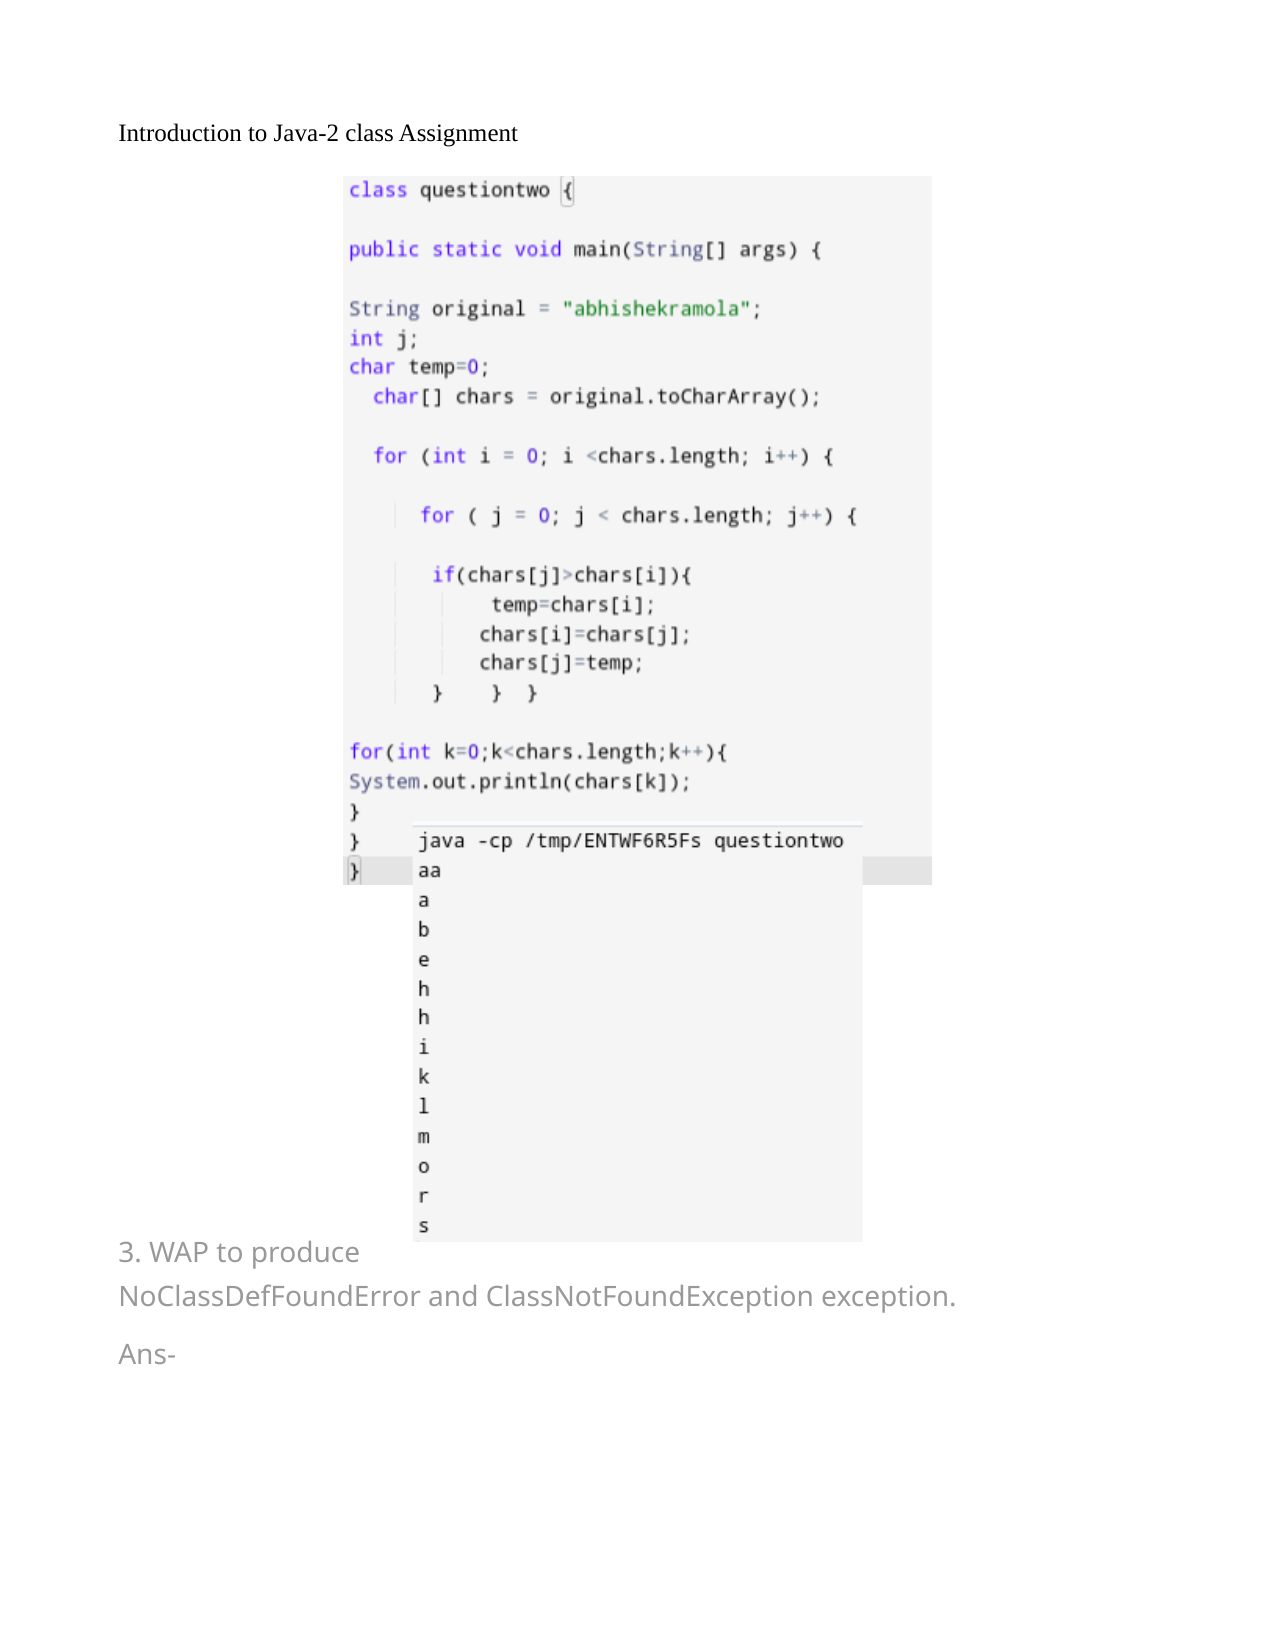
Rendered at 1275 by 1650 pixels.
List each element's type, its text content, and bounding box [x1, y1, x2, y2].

text 3. WAP to produce NoClassDefFoundError and ClassNotFoundException exception. [118, 1232, 1157, 1314]
text Ans- [118, 1335, 1157, 1373]
picture [343, 176, 933, 1242]
